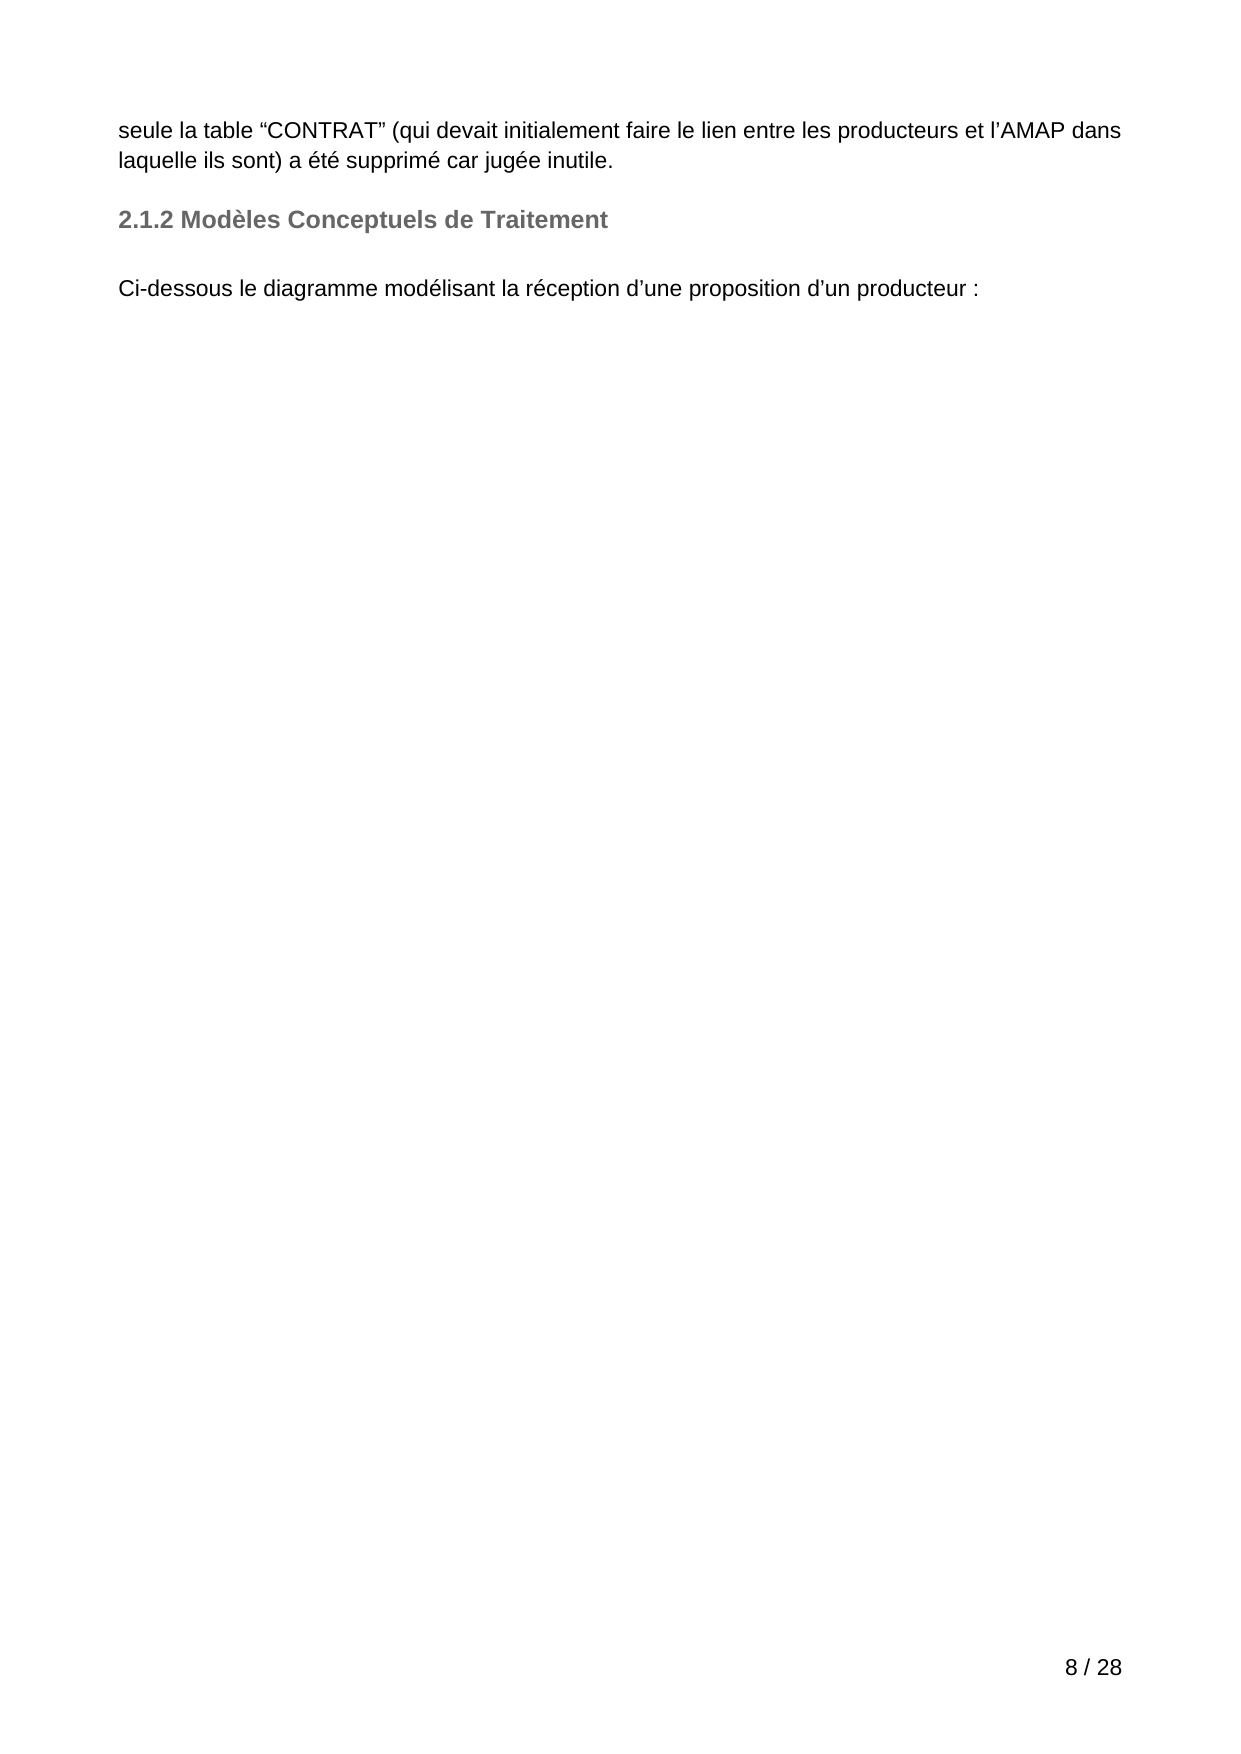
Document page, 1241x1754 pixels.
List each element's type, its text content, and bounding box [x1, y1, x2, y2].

text seule la table “CONTRAT” (qui devait initialement faire le lien entre les producteurs et l’AMAP dans laquelle ils sont) a été supprimé car jugée inutile. [118, 118, 1122, 173]
text Ci-dessous le diagramme modélisant la réception d’une proposition d’un producteur : [118, 276, 1122, 301]
subtitle 2.1.2 Modèles Conceptuels de Traitement [118, 206, 1122, 234]
